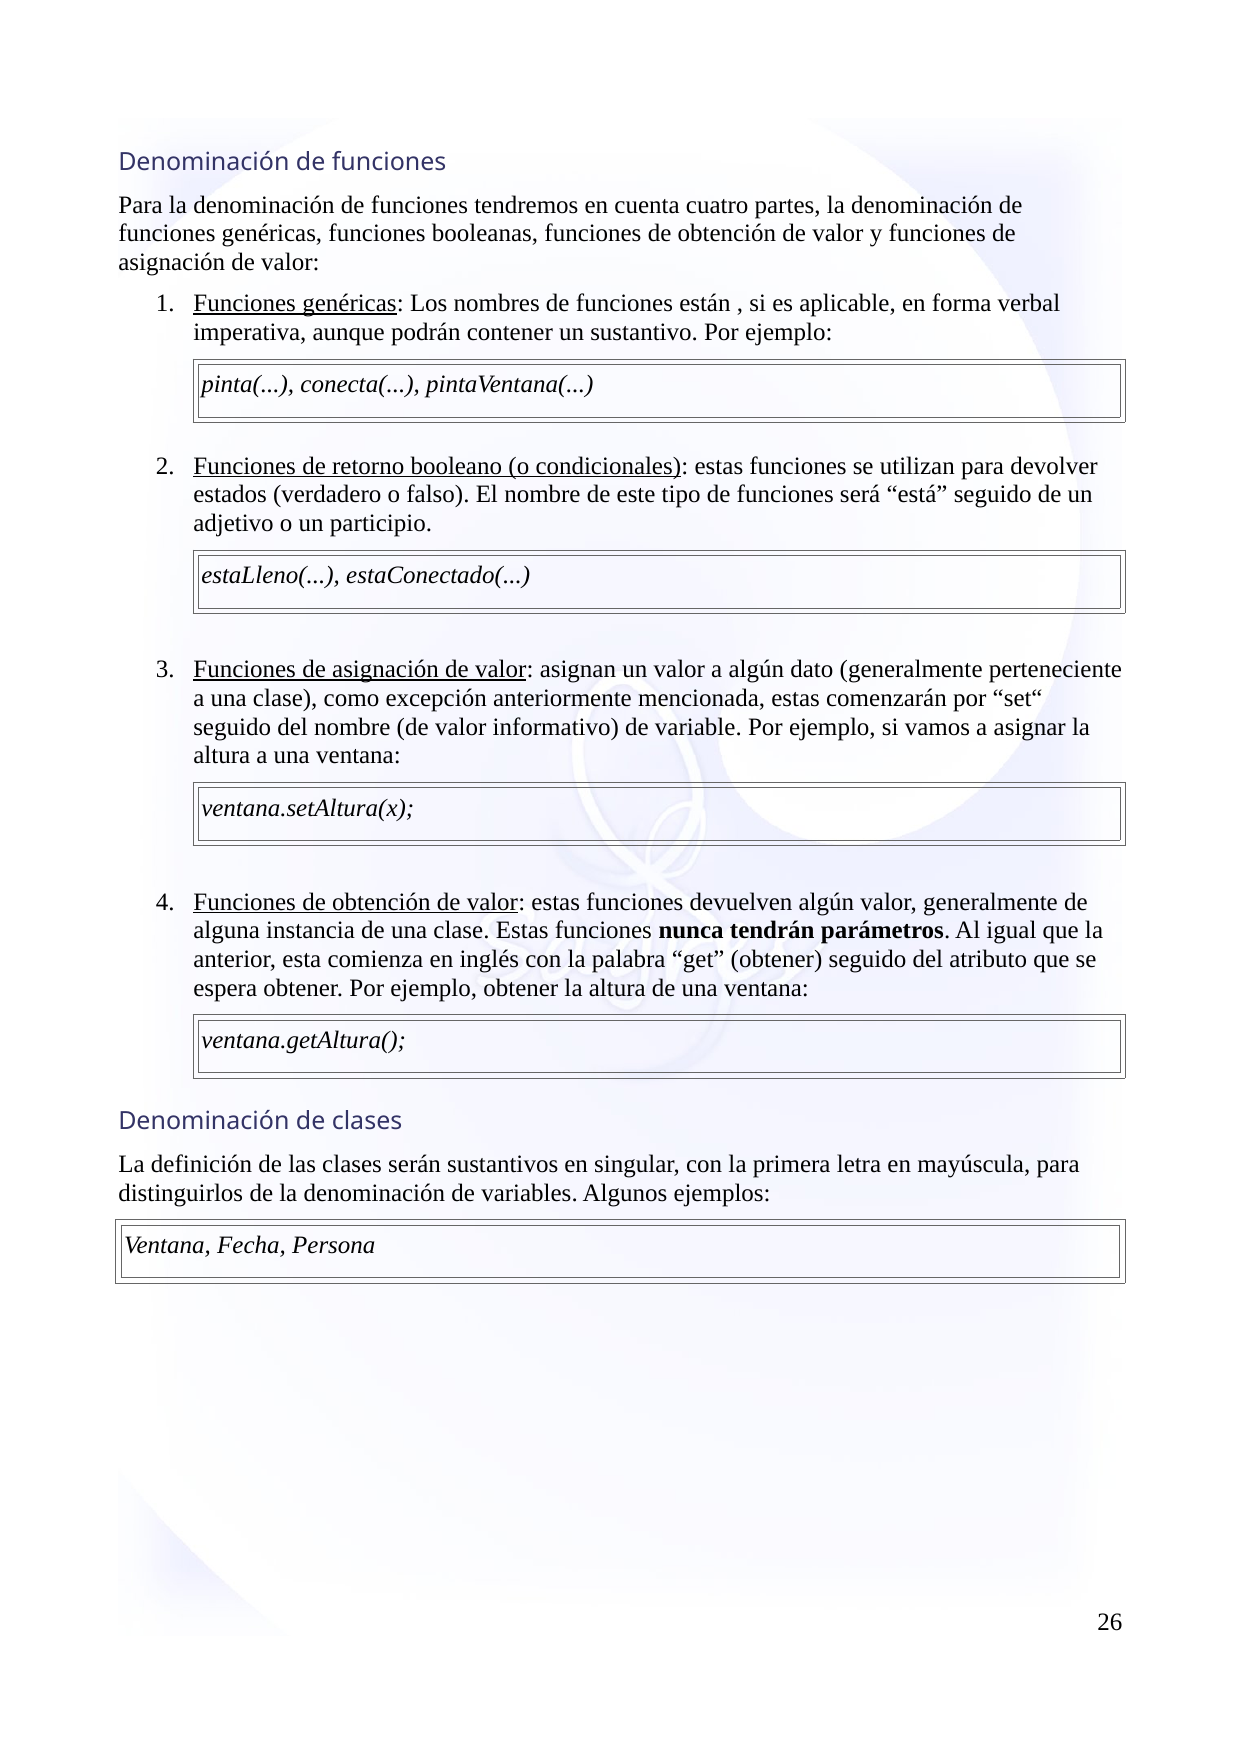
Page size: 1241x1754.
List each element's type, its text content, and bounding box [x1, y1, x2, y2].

text La definición de las clases serán sustantivos en singular, con la primera letra en mayúscula, para distinguirlos de la denominación de variables. Algunos ejemplos: [118, 1149, 1122, 1207]
picture [118, 1284, 1122, 1636]
table_header estaLleno(...), estaConectado(...) [195, 551, 1122, 608]
subtitle Denominación de clases [118, 1103, 1122, 1137]
table_header ventana.getAltura(); [195, 1015, 1122, 1072]
picture [118, 1207, 1122, 1219]
list Funciones de retorno booleano (o condicionales): estas funciones se utilizan para devolver estados (verdadero o falso). El nombre de este tipo de funciones será “está” seguido de un adjetivo o un participio. [156, 451, 1122, 537]
picture [194, 1015, 1122, 1078]
picture [194, 360, 1122, 422]
picture [194, 551, 1122, 613]
list Funciones de asignación de valor: asignan un valor a algún dato (generalmente perteneciente a una clase), como excepción anteriormente mencionada, estas comenzarán por “set“ seguido del nombre (de valor informativo) de variable. Por ejemplo, si vamos a asignar la altura a una ventana: [156, 654, 1122, 769]
list Funciones de obtención de valor: estas funciones devuelven algún valor, generalmente de alguna instancia de una clase. Estas funciones nunca tendrán parámetros. Al igual que la anterior, esta comienza en inglés con la palabra “get” (obtener) seguido del atributo que se espera obtener. Por ejemplo, obtener la altura de una ventana: [156, 887, 1122, 1002]
subtitle Denominación de funciones [118, 143, 1122, 177]
picture [194, 783, 1122, 845]
picture [118, 177, 1122, 190]
table_header Ventana, Fecha, Persona [118, 1220, 1122, 1277]
table_header ventana.setAltura(x); [195, 783, 1122, 840]
picture [118, 118, 1122, 143]
picture [118, 276, 1122, 1103]
list Funciones genéricas: Los nombres de funciones están , si es aplicable, en forma verbal imperativa, aunque podrán contener un sustantivo. Por ejemplo: [156, 288, 1122, 346]
picture [118, 1277, 1122, 1283]
text Para la denominación de funciones tendremos en cuenta cuatro partes, la denominación de funciones genéricas, funciones booleanas, funciones de obtención de valor y funciones de asignación de valor: [118, 190, 1122, 276]
picture [118, 1137, 1122, 1149]
table_header pinta(...), conecta(...), pintaVentana(...) [195, 360, 1122, 417]
